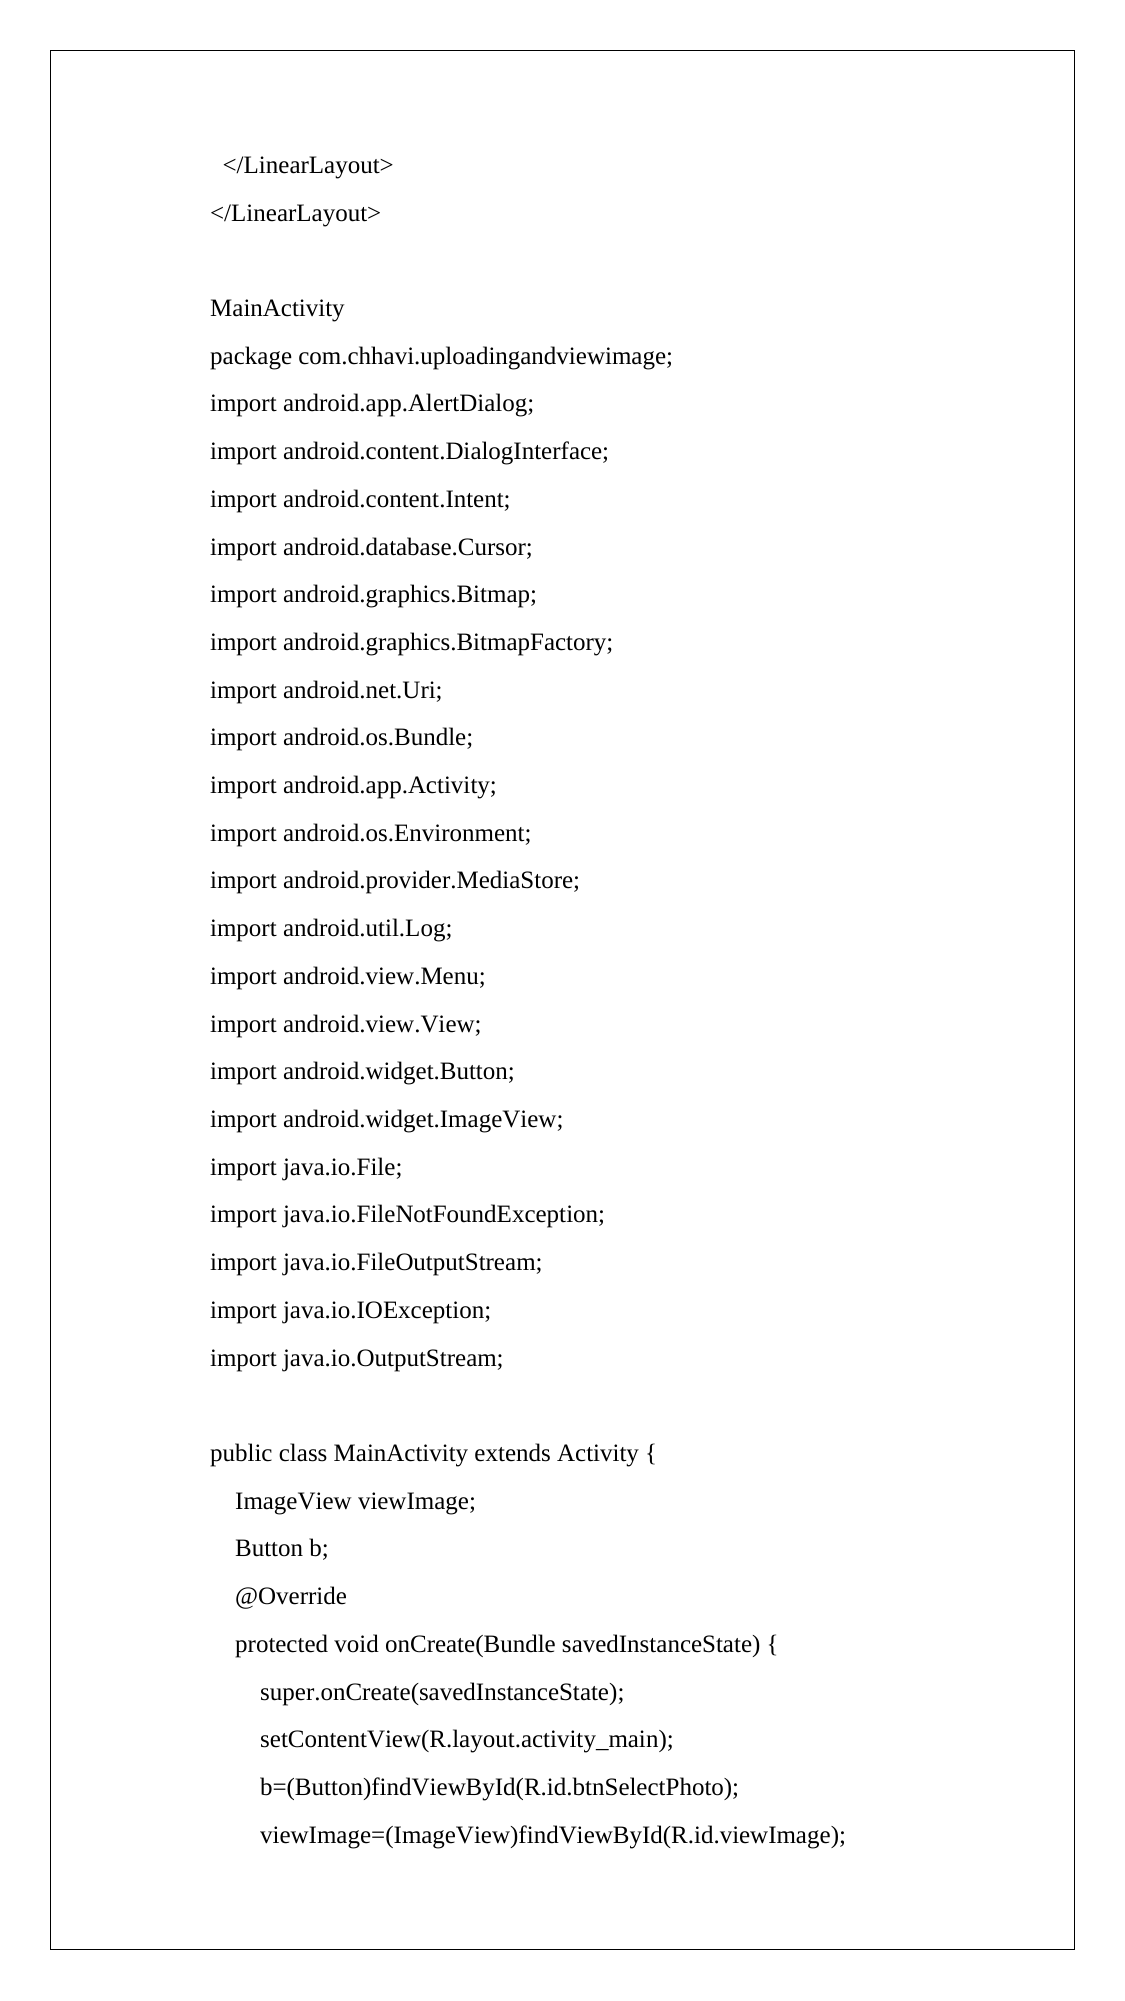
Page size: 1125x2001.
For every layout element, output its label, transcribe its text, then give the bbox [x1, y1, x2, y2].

text import android.net.Uri; [210, 675, 1020, 703]
text import android.content.Intent; [210, 484, 1020, 513]
text import android.graphics.BitmapFactory; [210, 627, 1020, 656]
text import android.database.Cursor; [210, 532, 1020, 560]
text import android.os.Bundle; [210, 722, 1020, 751]
text import android.content.DialogInterface; [210, 436, 1020, 465]
text import android.app.AlertDialog; [210, 388, 1020, 417]
text import android.graphics.Bitmap; [210, 579, 1020, 608]
text import android.view.Menu; [210, 961, 1020, 990]
text viewImage=(ImageView)findViewById(R.id.viewImage); [210, 1820, 1020, 1848]
text import android.widget.ImageView; [210, 1104, 1020, 1133]
text @Override [210, 1581, 1020, 1610]
text super.onCreate(savedInstanceState); [210, 1677, 1020, 1705]
text protected void onCreate(Bundle savedInstanceState) { [210, 1629, 1020, 1658]
text import android.app.Activity; [210, 770, 1020, 799]
text import java.io.IOException; [210, 1295, 1020, 1324]
text import android.view.View; [210, 1009, 1020, 1037]
text import java.io.FileNotFoundException; [210, 1199, 1020, 1228]
text setContentView(R.layout.activity_main); [210, 1724, 1020, 1753]
text MainActivity [210, 293, 1020, 322]
text import android.widget.Button; [210, 1056, 1020, 1085]
text import android.os.Environment; [210, 818, 1020, 847]
text import java.io.FileOutputStream; [210, 1247, 1020, 1276]
text ImageView viewImage; [210, 1486, 1020, 1514]
text </LinearLayout> [210, 150, 1020, 179]
text b=(Button)findViewById(R.id.btnSelectPhoto); [210, 1772, 1020, 1801]
text </LinearLayout> [210, 198, 1020, 226]
text package com.chhavi.uploadingandviewimage; [210, 341, 1020, 369]
text import android.provider.MediaStore; [210, 866, 1020, 894]
text import android.util.Log; [210, 913, 1020, 942]
text import java.io.File; [210, 1152, 1020, 1181]
text import java.io.OutputStream; [210, 1343, 1020, 1371]
text public class MainActivity extends Activity { [210, 1438, 1020, 1467]
text Button b; [210, 1533, 1020, 1562]
